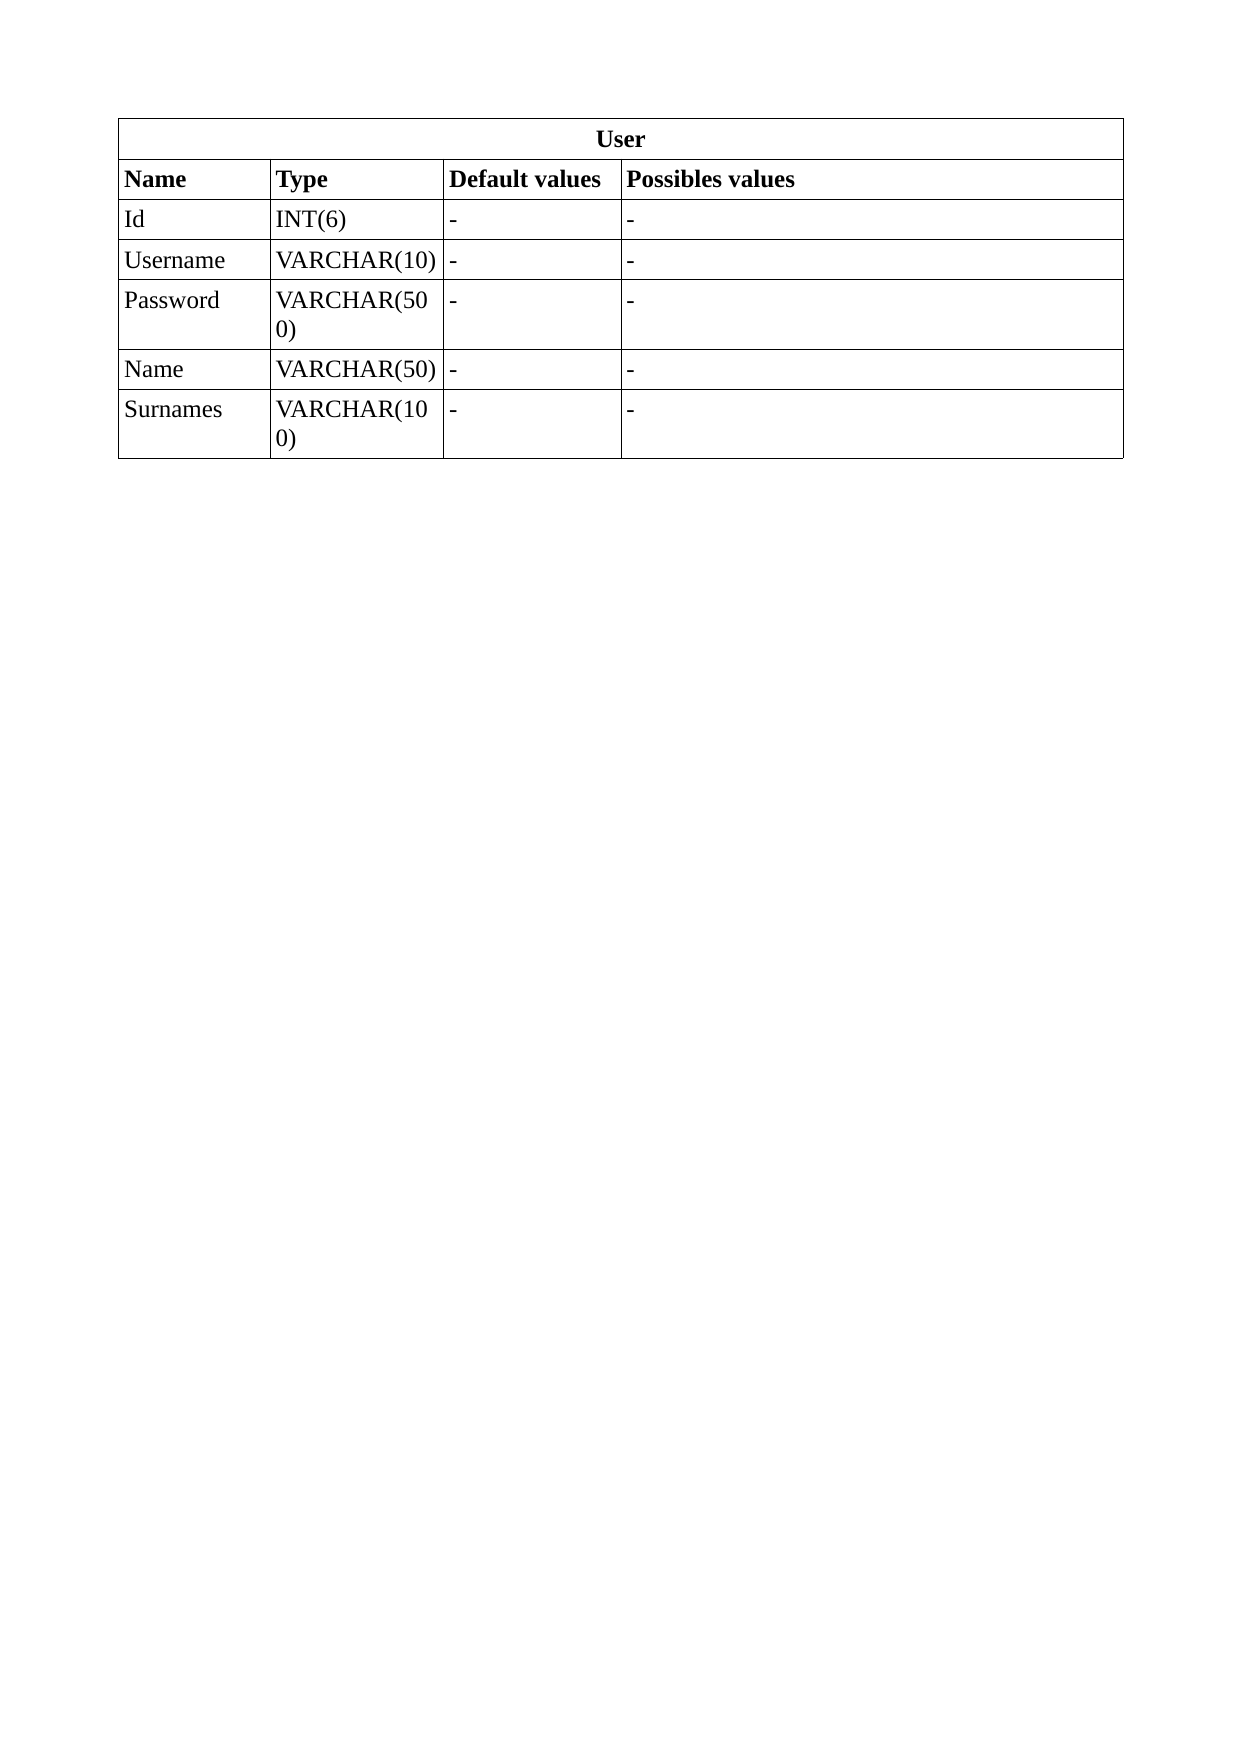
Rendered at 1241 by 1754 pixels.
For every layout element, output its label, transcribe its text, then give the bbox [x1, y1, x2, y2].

table_cell Password [119, 280, 270, 348]
table_cell - [622, 350, 1123, 389]
table_cell Username [119, 240, 270, 279]
table_cell Name [119, 350, 270, 389]
table_cell VARCHAR(500) [271, 280, 443, 348]
table_header User [119, 119, 1123, 158]
table_cell - [622, 390, 1123, 458]
table_cell - [444, 200, 621, 239]
table_cell - [444, 350, 621, 389]
table_cell Id [119, 200, 270, 239]
table_cell - [444, 390, 621, 458]
table_cell VARCHAR(10) [271, 240, 443, 279]
table_cell - [622, 280, 1123, 348]
table_cell Possibles values [622, 160, 1123, 199]
table_cell - [444, 280, 621, 348]
table_cell VARCHAR(50) [271, 350, 443, 389]
table_cell INT(6) [271, 200, 443, 239]
table_cell Name [119, 160, 270, 199]
table_cell - [622, 240, 1123, 279]
table_cell VARCHAR(100) [271, 390, 443, 458]
table_cell Type [271, 160, 443, 199]
table_cell - [444, 240, 621, 279]
table_cell - [622, 200, 1123, 239]
table_cell Surnames [119, 390, 270, 458]
table_cell Default values [444, 160, 621, 199]
